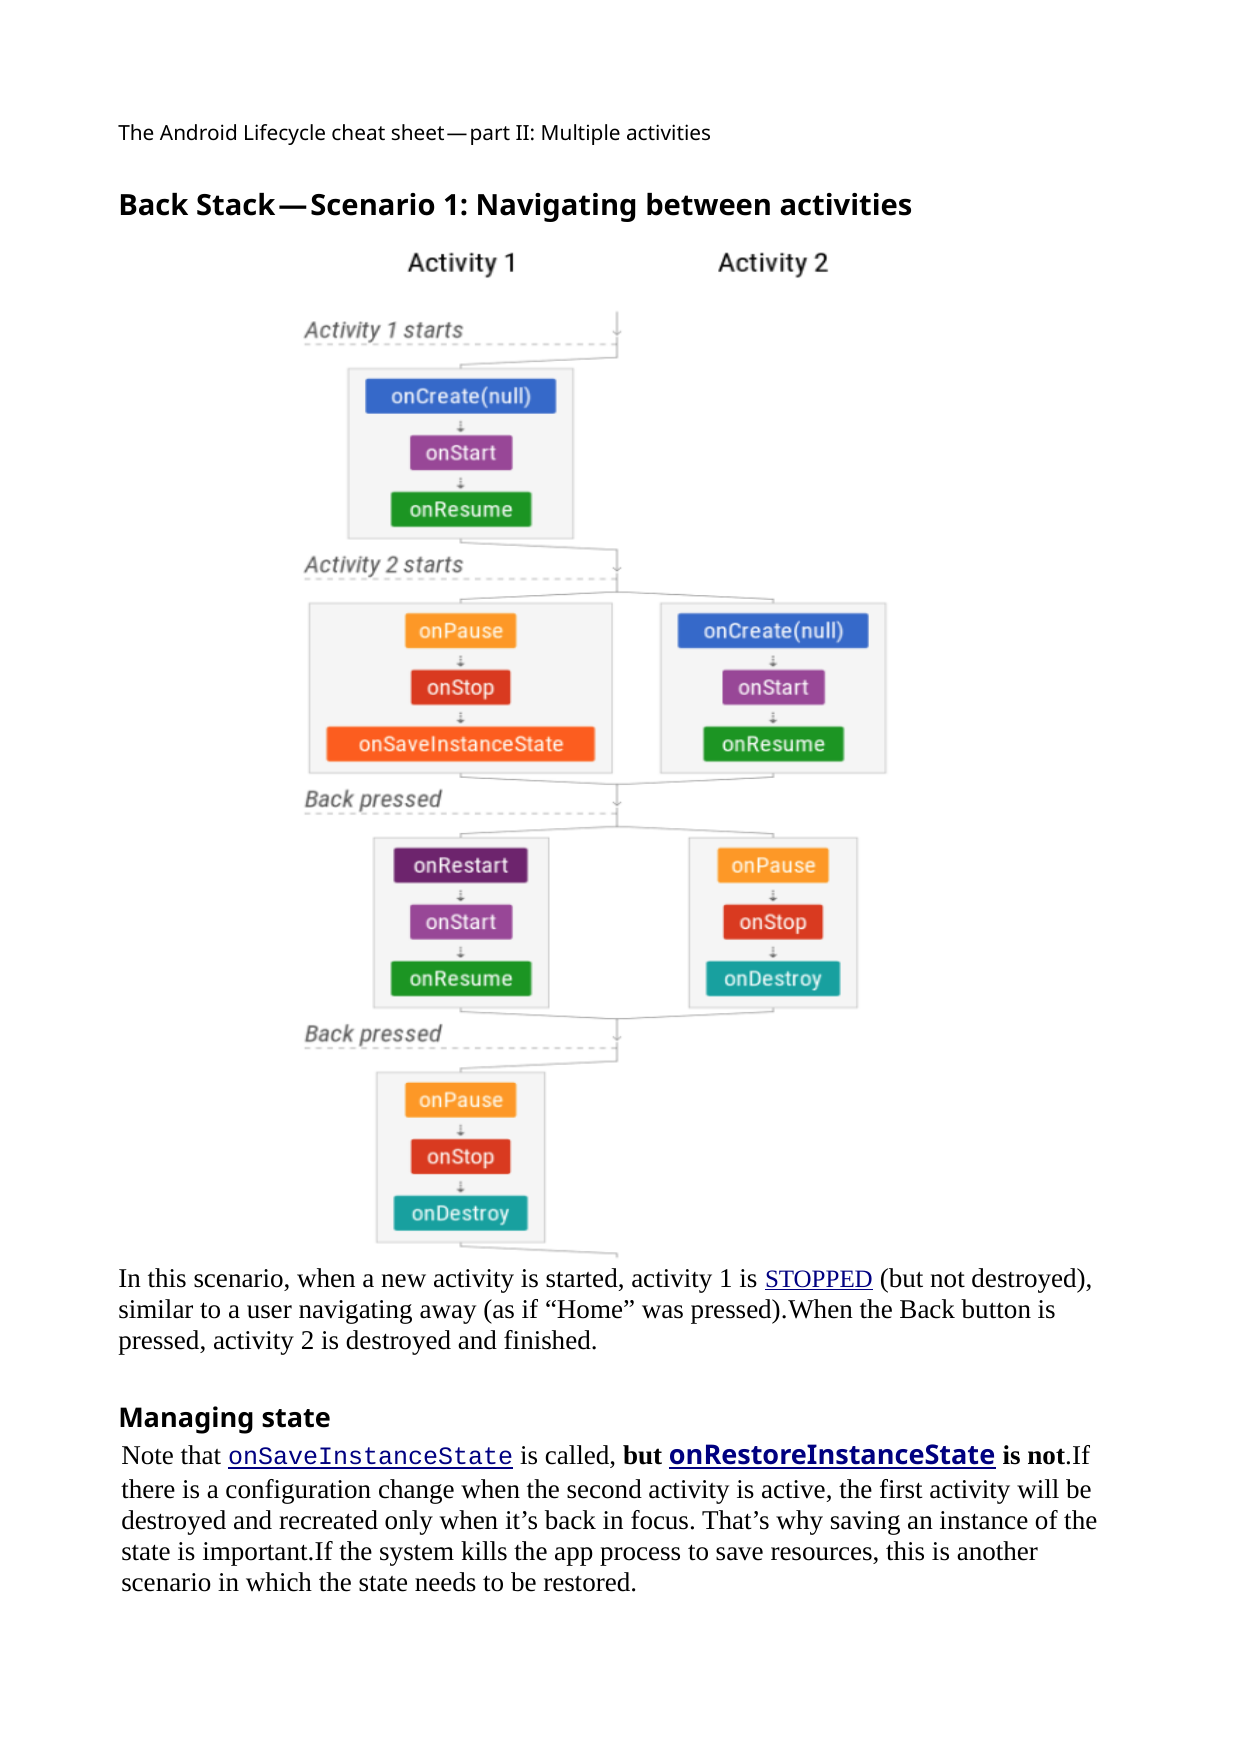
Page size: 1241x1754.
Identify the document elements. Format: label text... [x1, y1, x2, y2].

subtitle Back Stack — Scenario 1: Navigating between activities [118, 184, 1122, 224]
picture [281, 236, 959, 1262]
text Note that onSaveInstanceState is called, but onRestoreInstanceState is not.If there is a configuration change when the second activity is active, the first activity will be destroyed and recreated only when it’s back in focus. That’s why saving an instance of the state is important.If the system kills the app process to save resources, this is another scenario in which the state needs to be restored. [121, 1436, 1119, 1597]
subtitle Managing state [118, 1399, 1122, 1436]
subtitle The Android Lifecycle cheat sheet — part II: Multiple activities [118, 118, 1122, 147]
text In this scenario, when a new activity is started, activity 1 is STOPPED (but not destroyed), similar to a user navigating away (as if “Home” was pressed).When the Back button is pressed, activity 2 is destroyed and finished. [118, 292, 1122, 1355]
